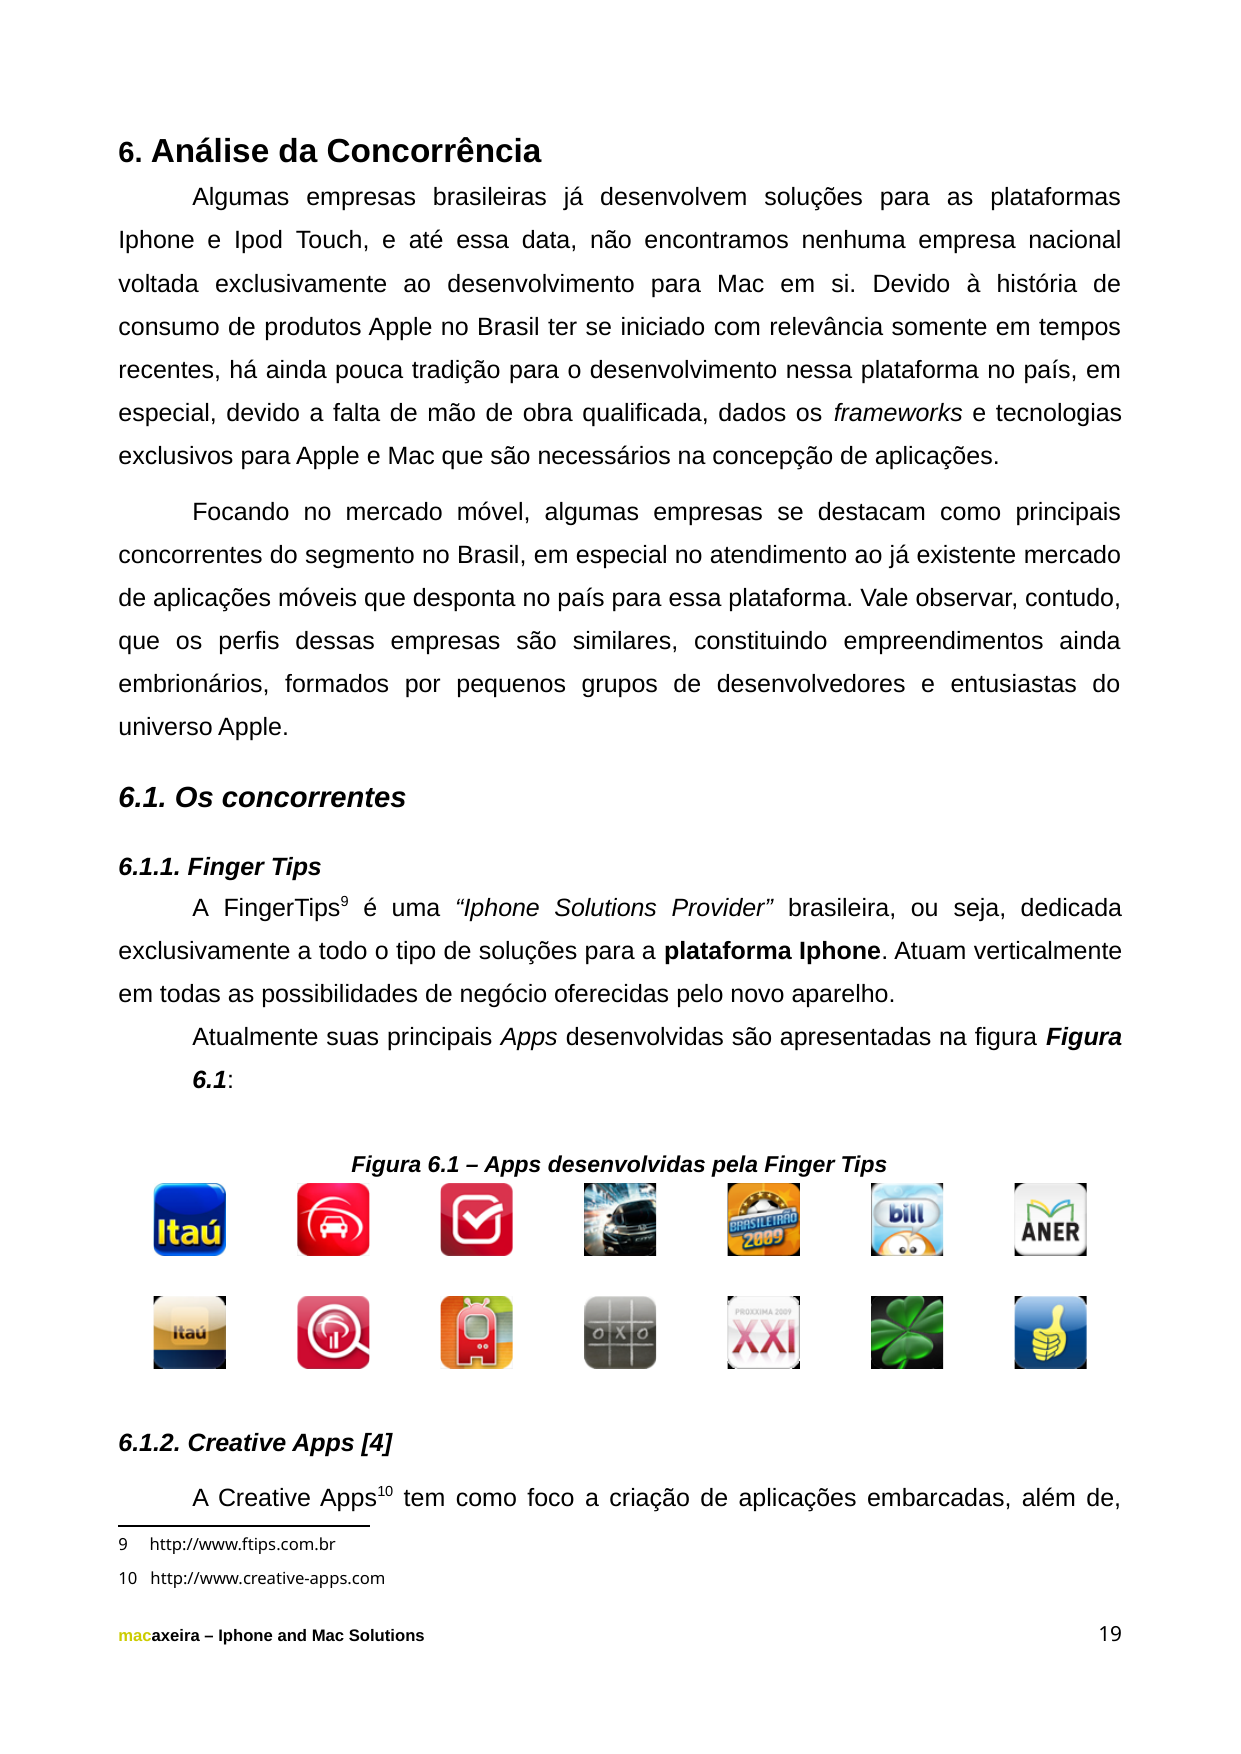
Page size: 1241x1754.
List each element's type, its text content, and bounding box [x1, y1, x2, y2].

picture [1014, 1296, 1087, 1369]
table_header [262, 1178, 405, 1183]
text Algumas empresas brasileiras já desenvolvem soluções para as plataformas Iphone e Ipod Touch, e até essa data, não encontramos nenhuma empresa nacional voltada exclusivamente ao desenvolvimento para Mac em si. Devido à história de consumo de produtos Apple no Brasil ter se iniciado com relevância somente em tempos recentes, há ainda pouca tradição para o desenvolvimento nessa plataforma no país, em especial, devido a falta de mão de obra qualificada, dados os frameworks e tecnologias exclusivos para Apple e Mac que são necessários na concepção de aplicações. [118, 182, 1122, 470]
table_header [118, 1178, 262, 1183]
table_header [979, 1178, 1122, 1183]
table_cell [979, 1290, 1122, 1403]
table_header [262, 1184, 405, 1290]
picture [727, 1183, 800, 1256]
table_cell [118, 1290, 262, 1403]
table_header [835, 1184, 979, 1290]
text A FingerTips é uma “Iphone Solutions Provider” brasileira, ou seja, dedicada exclusivamente a todo o tipo de soluções para a plataforma Iphone. Atuam verticalmente em todas as possibilidades de negócio oferecidas pelo novo aparelho. [118, 893, 1122, 1008]
picture [440, 1296, 513, 1369]
table_cell [692, 1290, 835, 1403]
table_cell [835, 1290, 979, 1403]
table_cell [262, 1290, 405, 1403]
subtitle 6.1. Os concorrentes [118, 780, 1122, 814]
table_header [405, 1184, 548, 1290]
picture [584, 1183, 657, 1256]
subtitle 6.1.2. Creative Apps [4] [118, 1428, 1122, 1456]
picture [727, 1296, 800, 1369]
picture [584, 1296, 657, 1369]
picture [871, 1183, 944, 1256]
table_header [835, 1178, 979, 1183]
text http://www.ftips.com.br [118, 1532, 1122, 1555]
table_header [979, 1184, 1122, 1290]
picture [297, 1183, 370, 1256]
table_header [692, 1178, 835, 1183]
table_cell [549, 1290, 692, 1403]
table_header [405, 1178, 548, 1183]
table_header [549, 1178, 692, 1183]
table_cell [405, 1290, 548, 1403]
picture [1014, 1183, 1087, 1256]
subtitle 6.1.1. Finger Tips [118, 851, 1122, 880]
text Figura 6.1 – Apps desenvolvidas pela Finger Tips [118, 1151, 1122, 1178]
text Focando no mercado móvel, algumas empresas se destacam como principais concorrentes do segmento no Brasil, em especial no atendimento ao já existente mercado de aplicações móveis que desponta no país para essa plataforma. Vale observar, contudo, que os perfis dessas empresas são similares, constituindo empreendimentos ainda embrionários, formados por pequenos grupos de desenvolvedores e entusiastas do universo Apple. [118, 497, 1122, 741]
table_header [549, 1184, 692, 1290]
table_header [692, 1184, 835, 1290]
text http://www.creative-apps.com [118, 1566, 1122, 1589]
picture [297, 1296, 370, 1369]
table_header [118, 1184, 262, 1290]
picture [153, 1296, 226, 1369]
picture [871, 1296, 944, 1369]
text A Creative Apps tem como foco a criação de aplicações embarcadas, além de, [118, 1483, 1122, 1512]
subtitle 6. Análise da Concorrência [118, 131, 1122, 170]
text Atualmente suas principais Apps desenvolvidas são apresentadas na figura Figura 6.1: [192, 1022, 1122, 1094]
picture [153, 1183, 226, 1256]
picture [440, 1183, 513, 1256]
